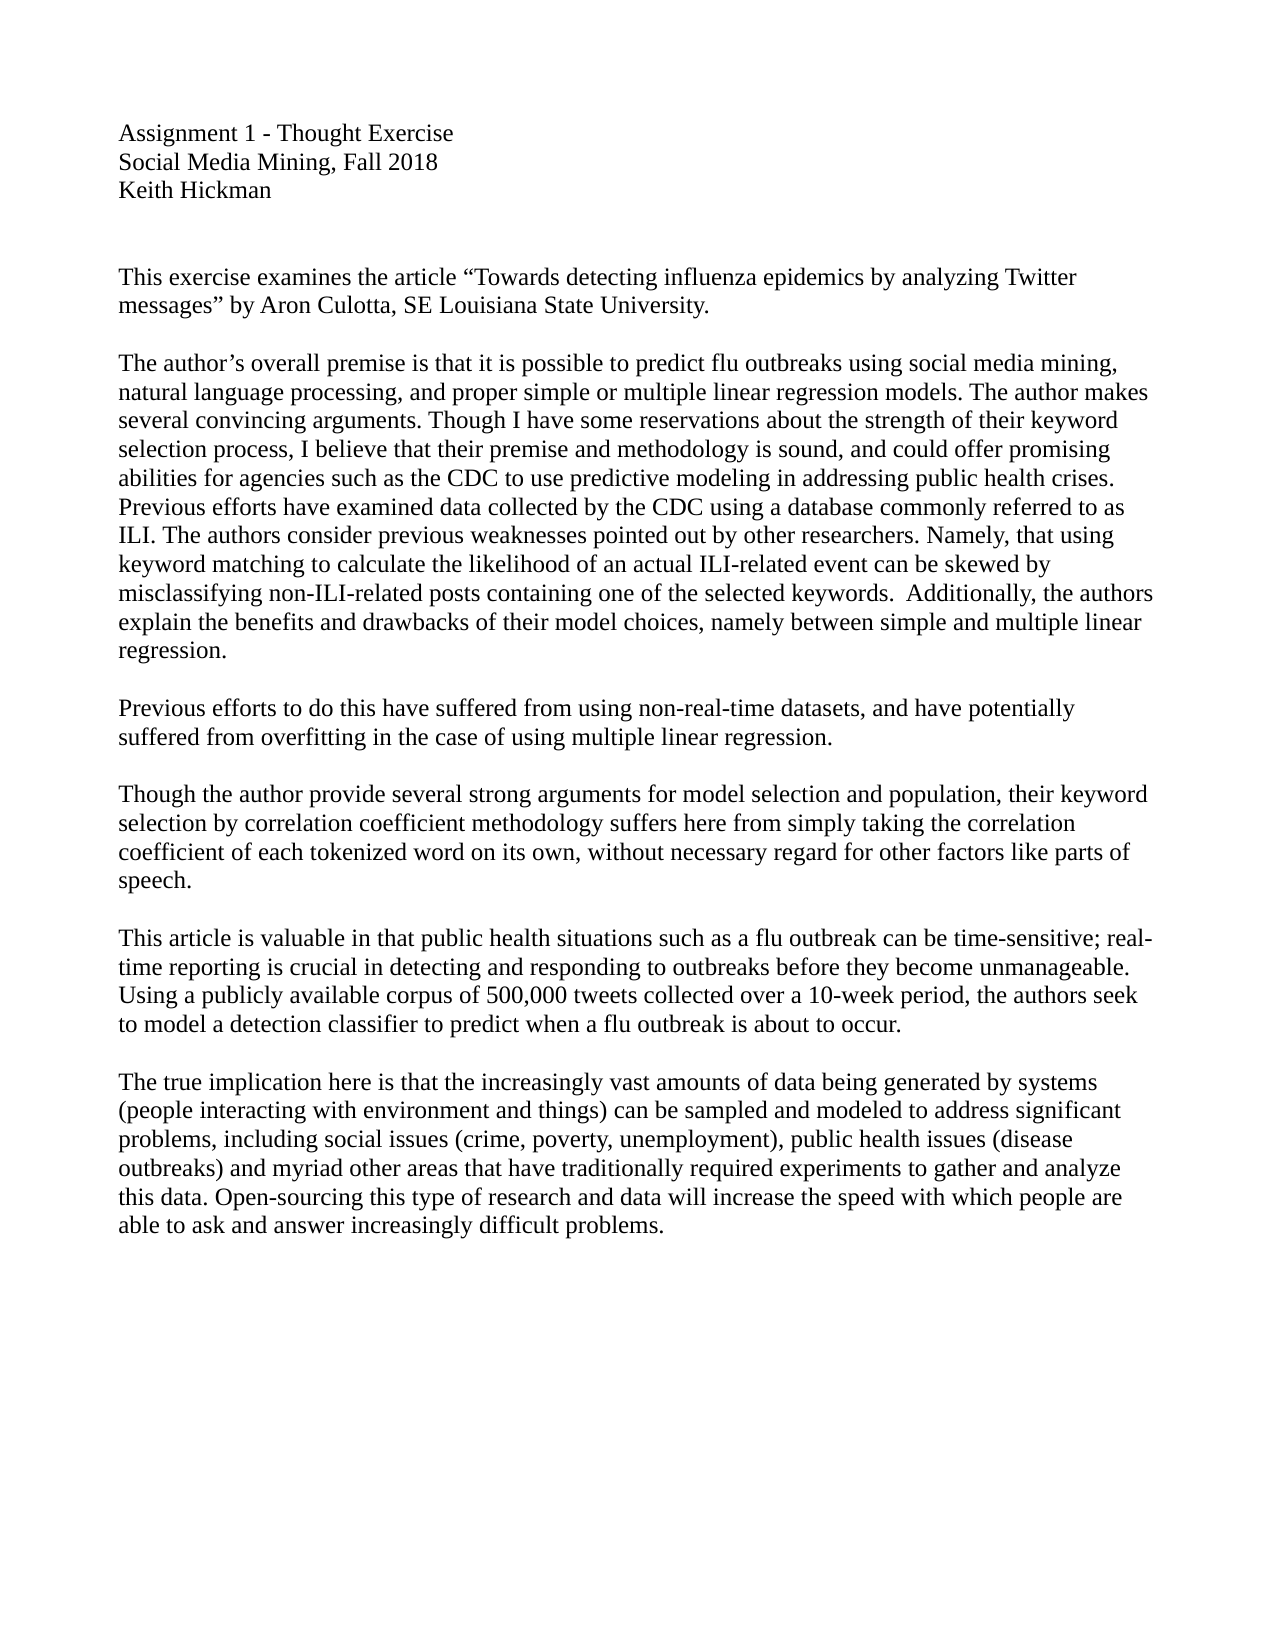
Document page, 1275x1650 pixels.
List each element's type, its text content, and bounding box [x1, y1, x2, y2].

text This article is valuable in that public health situations such as a flu outbreak can be time-sensitive; real-time reporting is crucial in detecting and responding to outbreaks before they become unmanageable. Using a publicly available corpus of 500,000 tweets collected over a 10-week period, the authors seek to model a detection classifier to predict when a flu outbreak is about to occur. [118, 923, 1157, 1038]
text Keith Hickman [118, 176, 1157, 204]
text Social Media Mining, Fall 2018 [118, 147, 1157, 176]
text Assignment 1 - Thought Exercise [118, 118, 1157, 147]
text The author’s overall premise is that it is possible to predict flu outbreaks using social media mining, natural language processing, and proper simple or multiple linear regression models. The author makes several convincing arguments. Though I have some reservations about the strength of their keyword selection process, I believe that their premise and methodology is sound, and could offer promising abilities for agencies such as the CDC to use predictive modeling in addressing public health crises. Previous efforts have examined data collected by the CDC using a database commonly referred to as ILI. The authors consider previous weaknesses pointed out by other researchers. Namely, that using keyword matching to calculate the likelihood of an actual ILI-related event can be skewed by misclassifying non-ILI-related posts containing one of the selected keywords. Additionally, the authors explain the benefits and drawbacks of their model choices, namely between simple and multiple linear regression. [118, 348, 1157, 664]
text This exercise examines the article “Towards detecting influenza epidemics by analyzing Twitter messages” by Aron Culotta, SE Louisiana State University. [118, 262, 1157, 319]
text The true implication here is that the increasingly vast amounts of data being generated by systems (people interacting with environment and things) can be sampled and modeled to address significant problems, including social issues (crime, poverty, unemployment), public health issues (disease outbreaks) and myriad other areas that have traditionally required experiments to gather and analyze this data. Open-sourcing this type of research and data will increase the speed with which people are able to ask and answer increasingly difficult problems. [118, 1067, 1157, 1239]
text Though the author provide several strong arguments for model selection and population, their keyword selection by correlation coefficient methodology suffers here from simply taking the correlation coefficient of each tokenized word on its own, without necessary regard for other factors like parts of speech. [118, 779, 1157, 894]
text Previous efforts to do this have suffered from using non-real-time datasets, and have potentially suffered from overfitting in the case of using multiple linear regression. [118, 693, 1157, 751]
